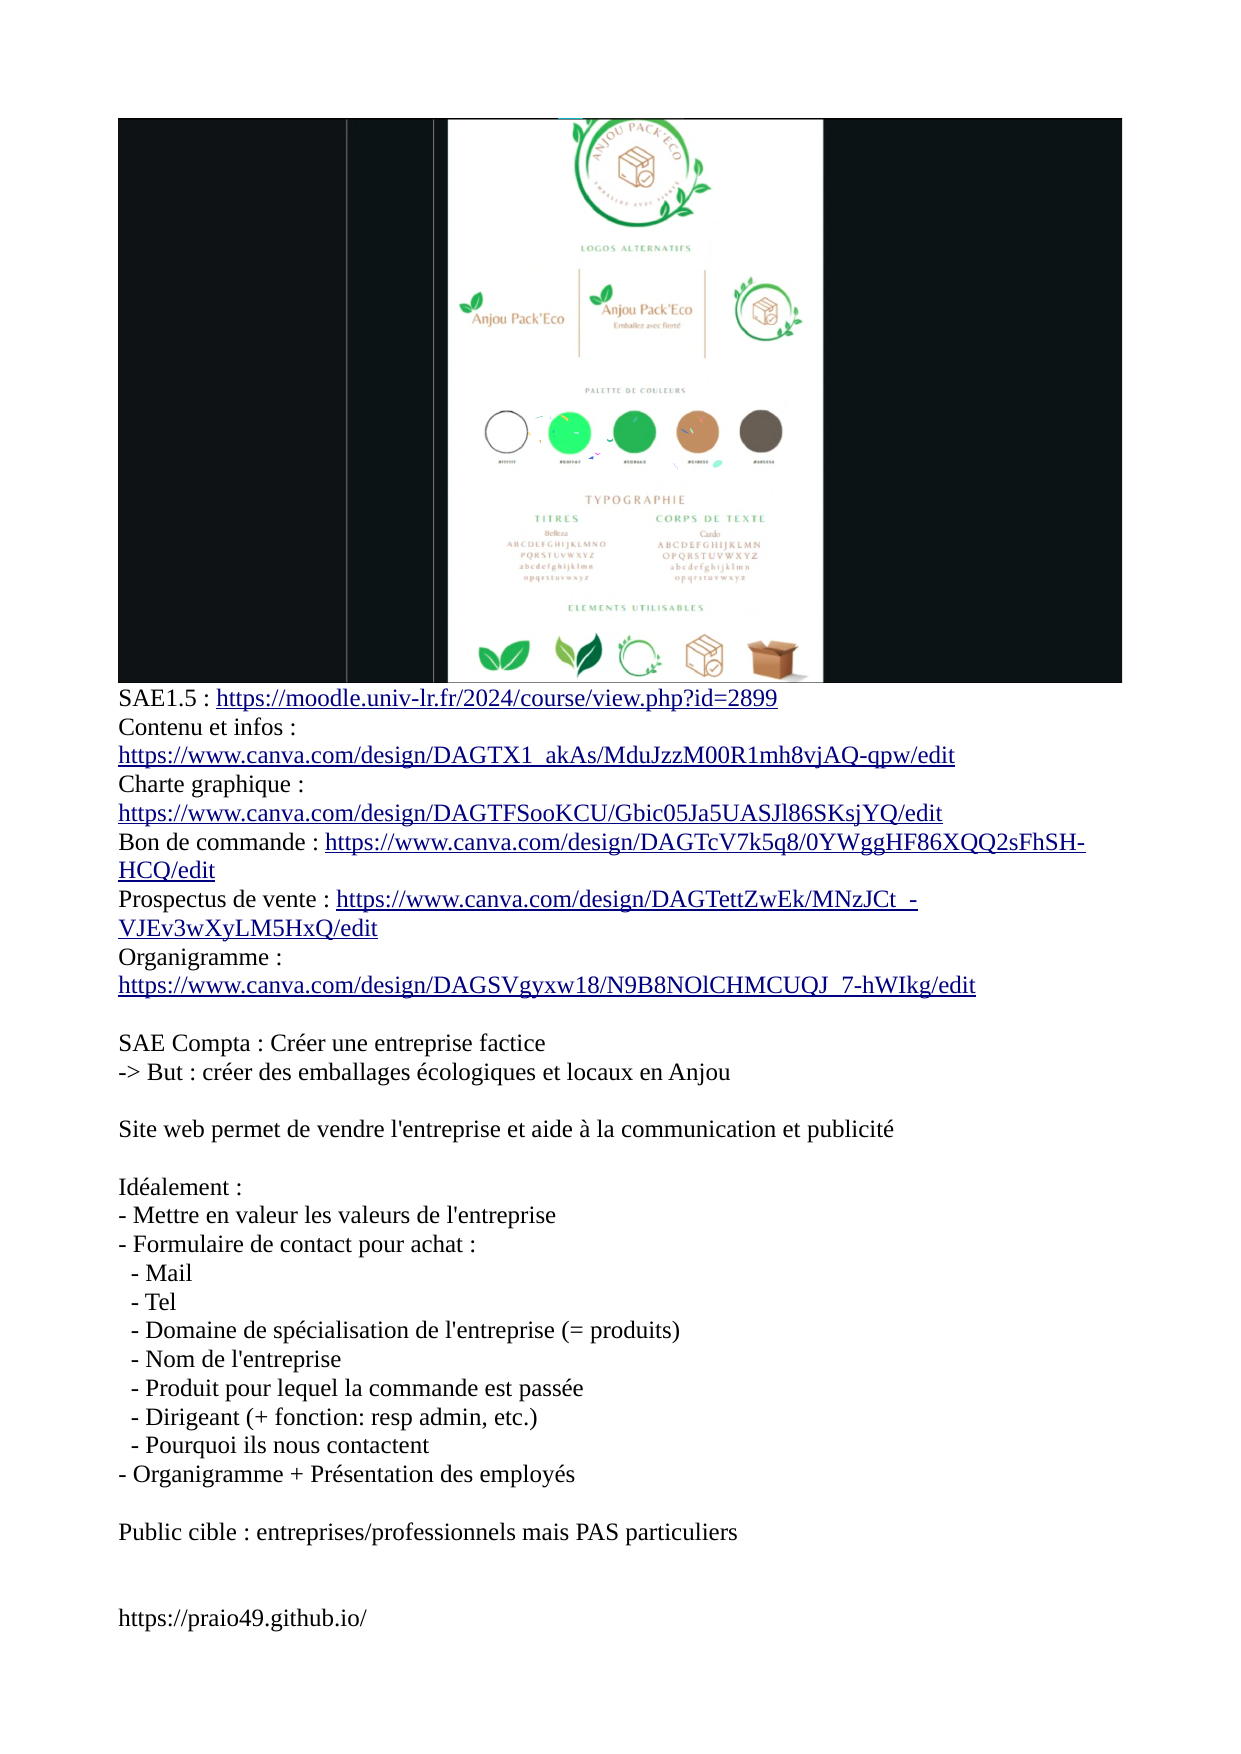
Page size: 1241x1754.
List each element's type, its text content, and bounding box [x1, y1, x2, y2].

text - Mail [118, 1258, 1122, 1287]
text - Mettre en valeur les valeurs de l'entreprise [118, 1200, 1122, 1229]
picture [118, 118, 1123, 683]
text SAE1.5 : https://moodle.univ-lr.fr/2024/course/view.php?id=2899 [118, 683, 1122, 712]
text Idéalement : [118, 1172, 1122, 1200]
text -> But : créer des emballages écologiques et locaux en Anjou [118, 1057, 1122, 1085]
text Charte graphique : https://www.canva.com/design/DAGTFSooKCU/Gbic05Ja5UASJl86SKsjYQ/edit [118, 769, 1122, 827]
text - Nom de l'entreprise [118, 1344, 1122, 1373]
text - Pourquoi ils nous contactent [118, 1430, 1122, 1459]
text - Formulaire de contact pour achat : [118, 1229, 1122, 1258]
text Prospectus de vente : https://www.canva.com/design/DAGTettZwEk/MNzJCt_-VJEv3wXyLM5HxQ/edit [118, 884, 1122, 942]
text - Tel [118, 1287, 1122, 1315]
text Bon de commande : https://www.canva.com/design/DAGTcV7k5q8/0YWggHF86XQQ2sFhSH-HCQ/edit [118, 827, 1122, 884]
text - Produit pour lequel la commande est passée [118, 1373, 1122, 1402]
text - Dirigeant (+ fonction: resp admin, etc.) [118, 1402, 1122, 1430]
text - Organigramme + Présentation des employés [118, 1459, 1122, 1488]
text Site web permet de vendre l'entreprise et aide à la communication et publicité [118, 1114, 1122, 1143]
text https://praio49.github.io/ [118, 1603, 1122, 1632]
text - Domaine de spécialisation de l'entreprise (= produits) [118, 1315, 1122, 1344]
text SAE Compta : Créer une entreprise factice [118, 1028, 1122, 1057]
text Public cible : entreprises/professionnels mais PAS particuliers [118, 1517, 1122, 1545]
text Contenu et infos : https://www.canva.com/design/DAGTX1_akAs/MduJzzM00R1mh8vjAQ-qpw/edit [118, 712, 1122, 769]
text Organigramme : https://www.canva.com/design/DAGSVgyxw18/N9B8NOlCHMCUQJ_7-hWIkg/edit [118, 942, 1122, 999]
